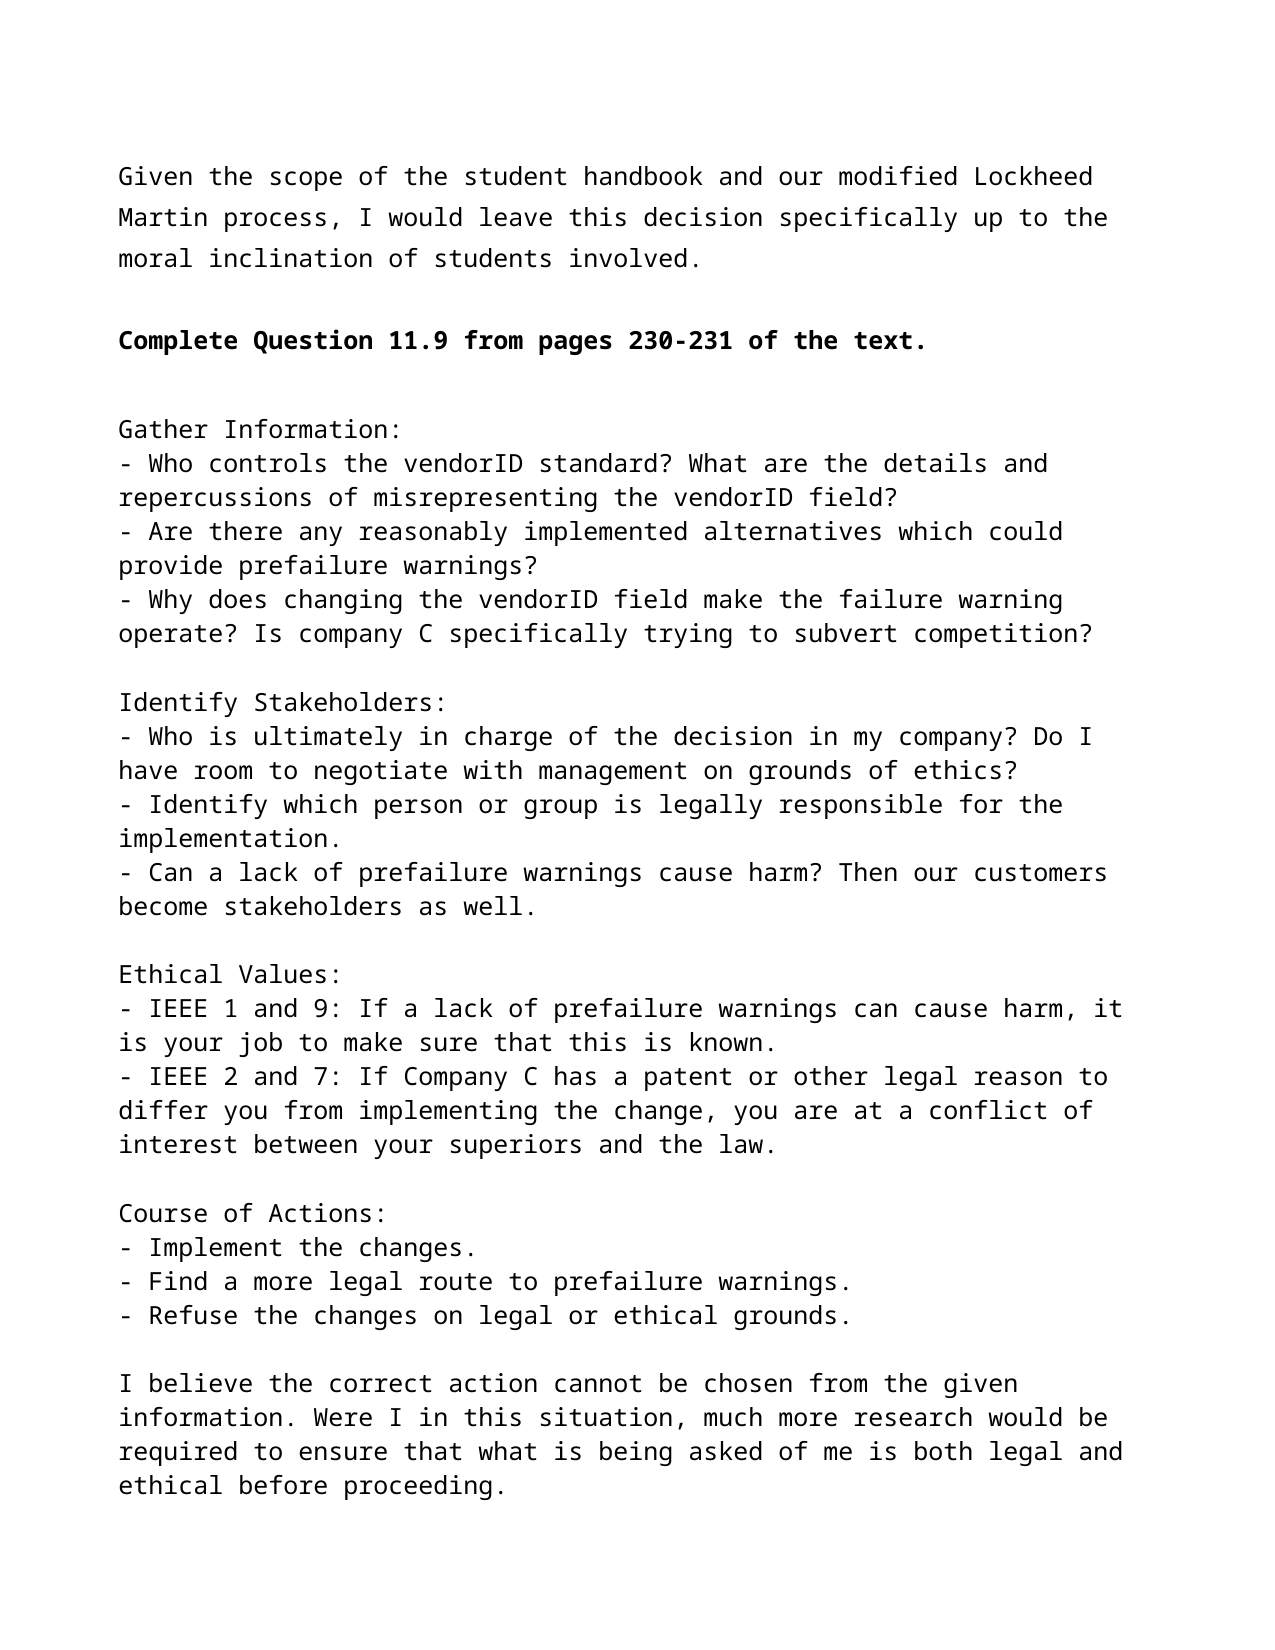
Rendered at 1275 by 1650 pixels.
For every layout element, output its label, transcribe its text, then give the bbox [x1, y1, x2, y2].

text Identify Stakeholders: [118, 684, 1157, 718]
text - Why does changing the vendorID field make the failure warning operate? Is company C specifically trying to subvert competition? [118, 582, 1157, 650]
text Gather Information: [118, 412, 1157, 446]
text - Find a more legal route to prefailure warnings. [118, 1263, 1157, 1297]
text Complete Question 11.9 from pages 230-231 of the text. [118, 322, 1157, 356]
text - Refuse the changes on legal or ethical grounds. [118, 1297, 1157, 1331]
text I believe the correct action cannot be chosen from the given information. Were I in this situation, much more research would be required to ensure that what is being asked of me is both legal and ethical before proceeding. [118, 1366, 1157, 1502]
text Given the scope of the student handbook and our modified Lockheed Martin process, I would leave this decision specifically up to the moral inclination of students involved. [118, 159, 1157, 275]
text - Who is ultimately in charge of the decision in my company? Do I have room to negotiate with management on grounds of ethics? [118, 718, 1157, 786]
text - Are there any reasonably implemented alternatives which could provide prefailure warnings? [118, 514, 1157, 582]
text - IEEE 1 and 9: If a lack of prefailure warnings can cause harm, it is your job to make sure that this is known. [118, 991, 1157, 1059]
text - IEEE 2 and 7: If Company C has a patent or other legal reason to differ you from implementing the change, you are at a conflict of interest between your superiors and the law. [118, 1059, 1157, 1161]
text - Identify which person or group is legally responsible for the implementation. [118, 786, 1157, 854]
text - Can a lack of prefailure warnings cause harm? Then our customers become stakeholders as well. [118, 854, 1157, 923]
text Ethical Values: [118, 957, 1157, 991]
text - Who controls the vendorID standard? What are the details and repercussions of misrepresenting the vendorID field? [118, 446, 1157, 514]
text Course of Actions: [118, 1195, 1157, 1229]
text - Implement the changes. [118, 1229, 1157, 1263]
